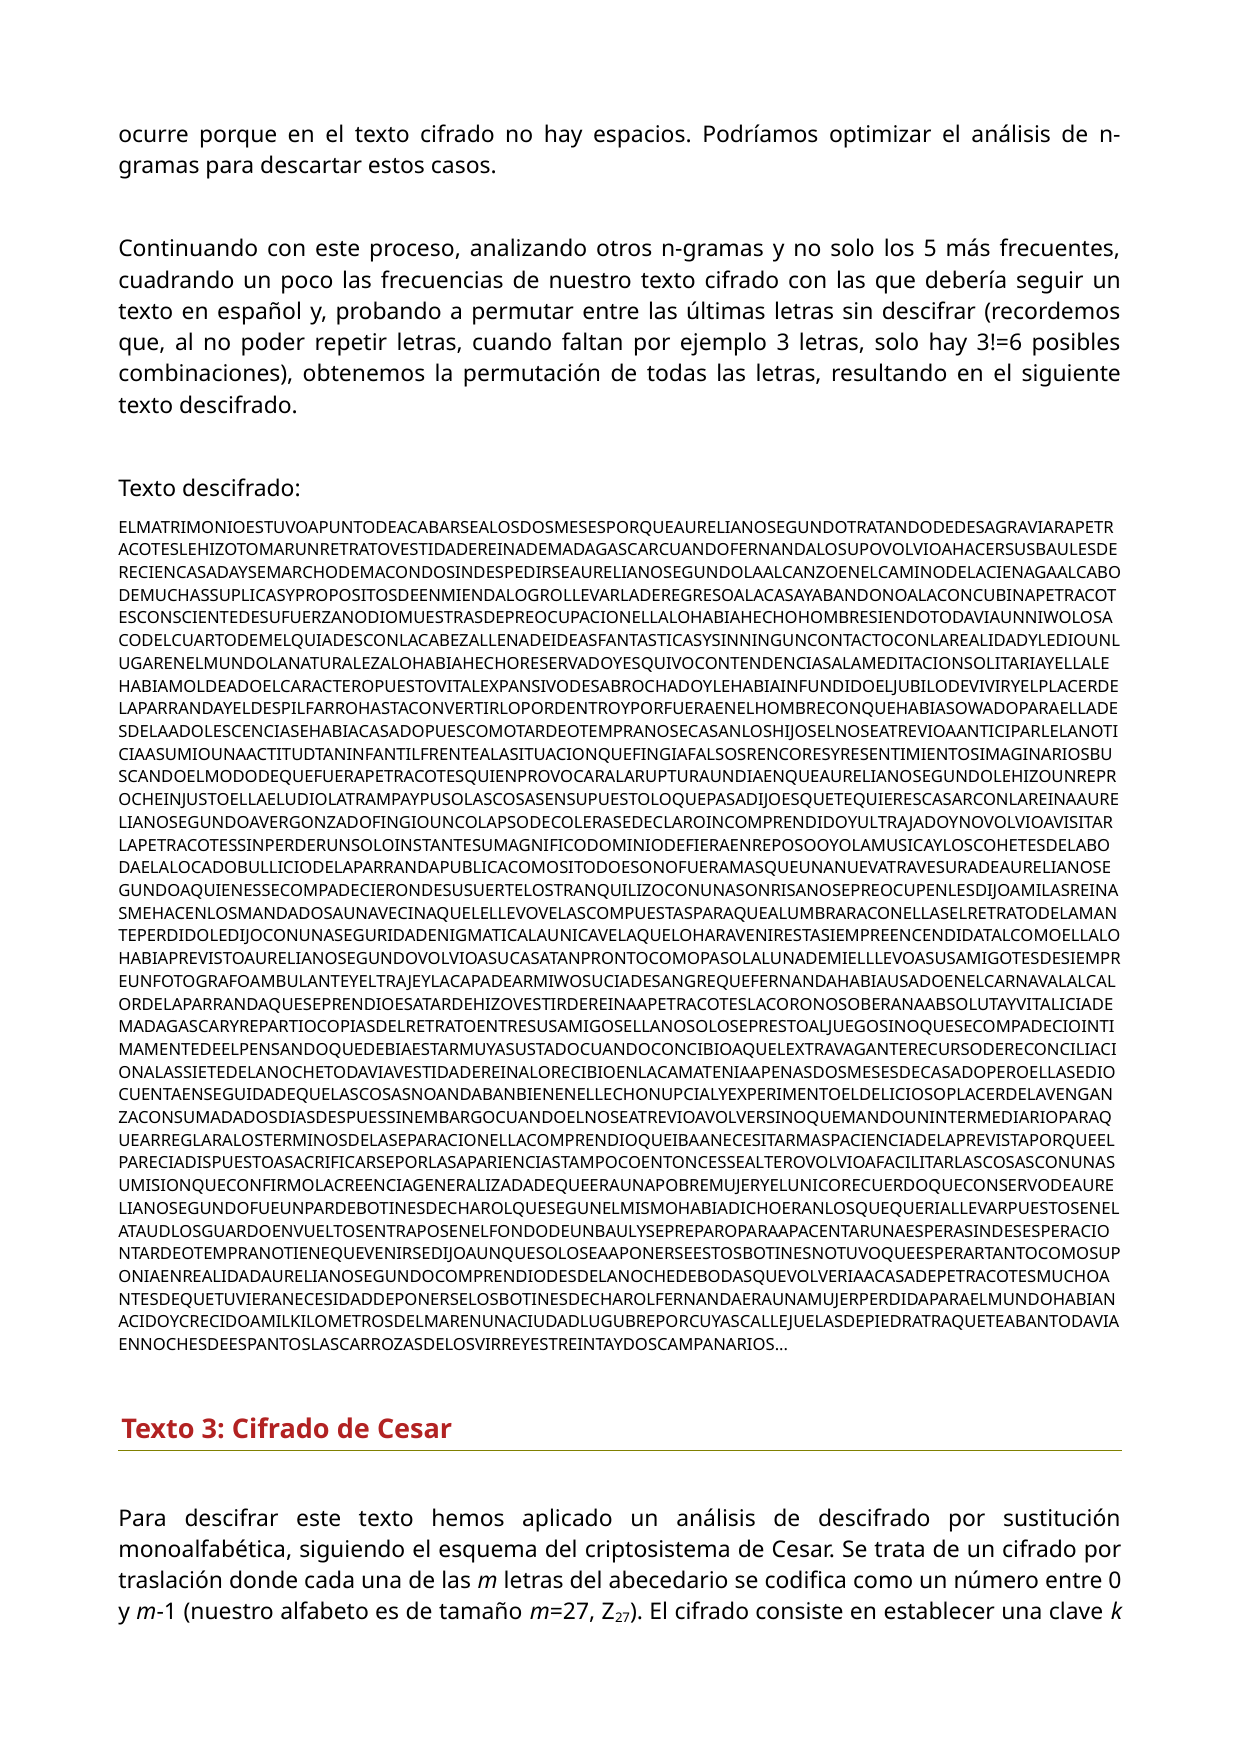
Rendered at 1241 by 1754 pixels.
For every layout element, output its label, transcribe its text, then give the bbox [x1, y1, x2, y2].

text Texto descifrado: [118, 471, 1122, 503]
text Texto 3: Cifrado de Cesar [118, 1407, 1122, 1450]
text Para descifrar este texto hemos aplicado un análisis de descifrado por sustitución monoalfabética, siguiendo el esquema del criptosistema de Cesar. Se trata de un cifrado por traslación donde cada una de las m letras del abecedario se codifica como un número entre 0 y m-1 (nuestro alfabeto es de tamaño m=27, Z27). El cifrado consiste en establecer una clave k [118, 1502, 1122, 1627]
text ocurre porque en el texto cifrado no hay espacios. Podríamos optimizar el análisis de n-gramas para descartar estos casos. [118, 118, 1122, 181]
text Continuando con este proceso, analizando otros n-gramas y no solo los 5 más frecuentes, cuadrando un poco las frecuencias de nuestro texto cifrado con las que debería seguir un texto en español y, probando a permutar entre las últimas letras sin descifrar (recordemos que, al no poder repetir letras, cuando faltan por ejemplo 3 letras, solo hay 3!=6 posibles combinaciones), obtenemos la permutación de todas las letras, resultando en el siguiente texto descifrado. [118, 232, 1122, 420]
text ELMATRIMONIOESTUVOAPUNTODEACABARSEALOSDOSMESESPORQUEAURELIANOSEGUNDOTRATANDODEDESAGRAVIARAPETRACOTESLEHIZOTOMARUNRETRATOVESTIDADEREINADEMADAGASCARCUANDOFERNANDALOSUPOVOLVIOAHACERSUSBAULESDERECIENCASADAYSEMARCHODEMACONDOSINDESPEDIRSEAURELIANOSEGUNDOLAALCANZOENELCAMINODELACIENAGAALCABODEMUCHASSUPLICASYPROPOSITOSDEENMIENDALOGROLLEVARLADEREGRESOALACASAYABANDONOALACONCUBINAPETRACOTESCONSCIENTEDESUFUERZANODIOMUESTRASDEPREOCUPACIONELLALOHABIAHECHOHOMBRESIENDOTODAVIAUNNIWOLOSACODELCUARTODEMELQUIADESCONLACABEZALLENADEIDEASFANTASTICASYSINNINGUNCONTACTOCONLAREALIDADYLEDIOUNLUGARENELMUNDOLANATURALEZALOHABIAHECHORESERVADOYESQUIVOCONTENDENCIASALAMEDITACIONSOLITARIAYELLALEHABIAMOLDEADOELCARACTEROPUESTOVITALEXPANSIVODESABROCHADOYLEHABIAINFUNDIDOELJUBILODEVIVIRYELPLACERDELAPARRANDAYELDESPILFARROHASTACONVERTIRLOPORDENTROYPORFUERAENELHOMBRECONQUEHABIASOWADOPARAELLADESDELAADOLESCENCIASEHABIACASADOPUESCOMOTARDEOTEMPRANOSECASANLOSHIJOSELNOSEATREVIOAANTICIPARLELANOTICIAASUMIOUNAACTITUDTANINFANTILFRENTEALASITUACIONQUEFINGIAFALSOSRENCORESYRESENTIMIENTOSIMAGINARIOSBUSCANDOELMODODEQUEFUERAPETRACOTESQUIENPROVOCARALARUPTURAUNDIAENQUEAURELIANOSEGUNDOLEHIZOUNREPROCHEINJUSTOELLAELUDIOLATRAMPAYPUSOLASCOSASENSUPUESTOLOQUEPASADIJOESQUETEQUIERESCASARCONLAREINAAURELIANOSEGUNDOAVERGONZADOFINGIOUNCOLAPSODECOLERASEDECLAROINCOMPRENDIDOYULTRAJADOYNOVOLVIOAVISITARLAPETRACOTESSINPERDERUNSOLOINSTANTESUMAGNIFICODOMINIODEFIERAENREPOSOOYOLAMUSICAYLOSCOHETESDELABODAELALOCADOBULLICIODELAPARRANDAPUBLICACOMOSITODOESONOFUERAMASQUEUNANUEVATRAVESURADEAURELIANOSEGUNDOAQUIENESSECOMPADECIERONDESUSUERTELOSTRANQUILIZOCONUNASONRISANOSEPREOCUPENLESDIJOAMILASREINASMEHACENLOSMANDADOSAUNAVECINAQUELELLEVOVELASCOMPUESTASPARAQUEALUMBRARACONELLASELRETRATODELAMANTEPERDIDOLEDIJOCONUNASEGURIDADENIGMATICALAUNICAVELAQUELOHARAVENIRESTASIEMPREENCENDIDATALCOMOELLALOHABIAPREVISTOAURELIANOSEGUNDOVOLVIOASUCASATANPRONTOCOMOPASOLALUNADEMIELLLEVOASUSAMIGOTESDESIEMPREUNFOTOGRAFOAMBULANTEYELTRAJEYLACAPADEARMIWOSUCIADESANGREQUEFERNANDAHABIAUSADOENELCARNAVALALCALORDELAPARRANDAQUESEPRENDIOESATARDEHIZOVESTIRDEREINAAPETRACOTESLACORONOSOBERANAABSOLUTAYVITALICIADEMADAGASCARYREPARTIOCOPIASDELRETRATOENTRESUSAMIGOSELLANOSOLOSEPRESTOALJUEGOSINOQUESECOMPADECIOINTIMAMENTEDEELPENSANDOQUEDEBIAESTARMUYASUSTADOCUANDOCONCIBIOAQUELEXTRAVAGANTERECURSODERECONCILIACIONALASSIETEDELANOCHETODAVIAVESTIDADEREINALORECIBIOENLACAMATENIAAPENASDOSMESESDECASADOPEROELLASEDIOCUENTAENSEGUIDADEQUELASCOSASNOANDABANBIENENELLECHONUPCIALYEXPERIMENTOELDELICIOSOPLACERDELAVENGANZACONSUMADADOSDIASDESPUESSINEMBARGOCUANDOELNOSEATREVIOAVOLVERSINOQUEMANDOUNINTERMEDIARIOPARAQUEARREGLARALOSTERMINOSDELASEPARACIONELLACOMPRENDIOQUEIBAANECESITARMASPACIENCIADELAPREVISTAPORQUEELPARECIADISPUESTOASACRIFICARSEPORLASAPARIENCIASTAMPOCOENTONCESSEALTEROVOLVIOAFACILITARLASCOSASCONUNASUMISIONQUECONFIRMOLACREENCIAGENERALIZADADEQUEERAUNAPOBREMUJERYELUNICORECUERDOQUECONSERVODEAURELIANOSEGUNDOFUEUNPARDEBOTINESDECHAROLQUESEGUNELMISMOHABIADICHOERANLOSQUEQUERIALLEVARPUESTOSENELATAUDLOSGUARDOENVUELTOSENTRAPOSENELFONDODEUNBAULYSEPREPAROPARAAPACENTARUNAESPERASINDESESPERACIONTARDEOTEMPRANOTIENEQUEVENIRSEDIJOAUNQUESOLOSEAAPONERSEESTOSBOTINESNOTUVOQUEESPERARTANTOCOMOSUPONIAENREALIDADAURELIANOSEGUNDOCOMPRENDIODESDELANOCHEDEBODASQUEVOLVERIAACASADEPETRACOTESMUCHOANTESDEQUETUVIERANECESIDADDEPONERSELOSBOTINESDECHAROLFERNANDAERAUNAMUJERPERDIDAPARAELMUNDOHABIANACIDOYCRECIDOAMILKILOMETROSDELMARENUNACIUDADLUGUBREPORCUYASCALLEJUELASDEPIEDRATRAQUETEABANTODAVIAENNOCHESDEESPANTOSLASCARROZASDELOSVIRREYESTREINTAYDOSCAMPANARIOS... [118, 515, 1122, 1355]
